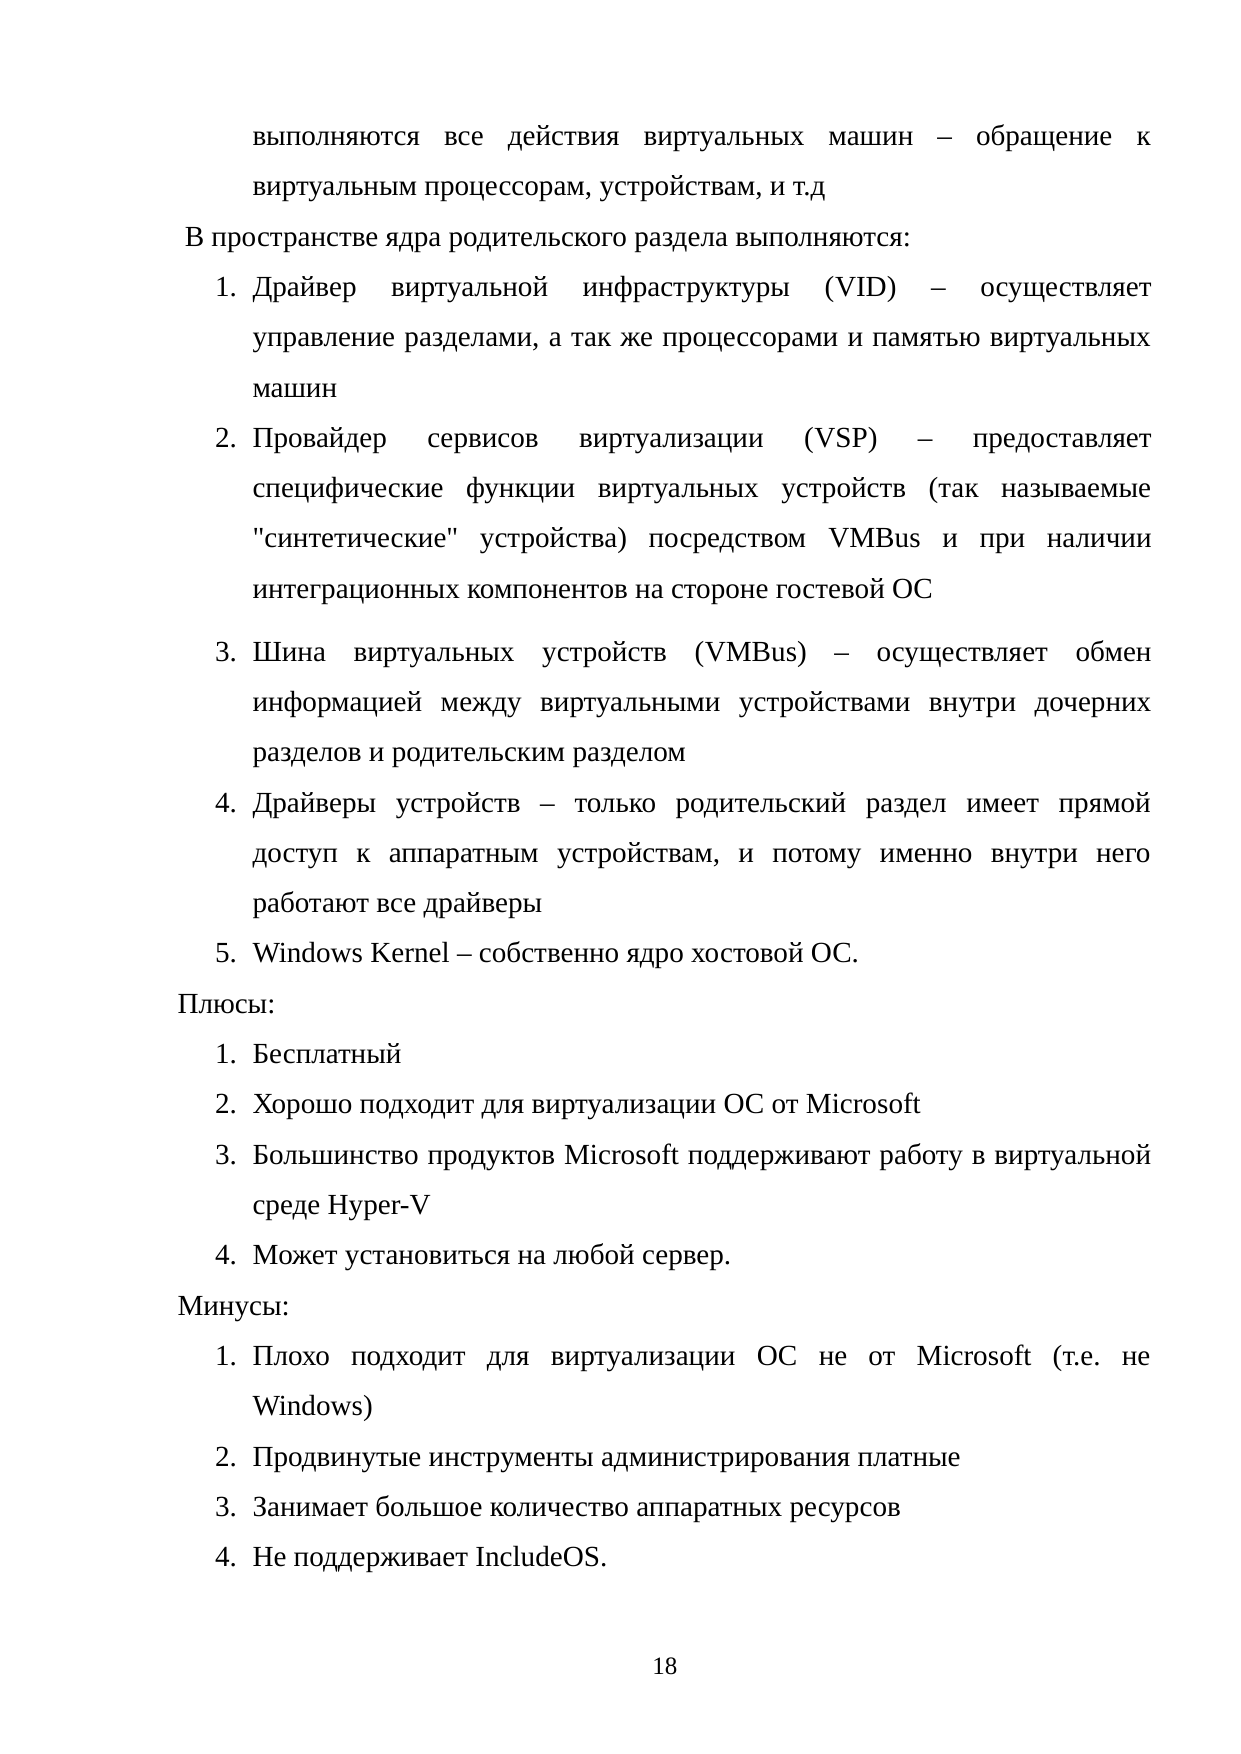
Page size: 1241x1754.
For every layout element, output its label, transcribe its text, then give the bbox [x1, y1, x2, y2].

list Хорошо подходит для виртуализации ОС от Microsoft [215, 1087, 1152, 1120]
list Бесплатный [215, 1036, 1152, 1070]
list Драйвер виртуальной инфраструктуры (VID) – осуществляет управление разделами, а так же процессорами и памятью виртуальных машин [215, 269, 1152, 403]
list Шина виртуальных устройств (VMBus) – осуществляет обмен информацией между виртуальными устройствами внутри дочерних разделов и родительским разделом [215, 634, 1152, 768]
text В пространстве ядра родительского раздела выполняются: [177, 219, 1152, 252]
list Провайдер сервисов виртуализации (VSP) – предоставляет специфические функции виртуальных устройств (так называемые "синтетические" устройства) посредством VMBus и при наличии интеграционных компонентов на стороне гостевой ОС [215, 420, 1152, 604]
list Большинство продуктов Microsoft поддерживают работу в виртуальной среде Hyper-V [215, 1137, 1152, 1221]
list выполняются все действия виртуальных машин – обращение к виртуальным процессорам, устройствам, и т.д [215, 118, 1152, 202]
text Минусы: [177, 1288, 1152, 1321]
list Windows Kernel – собственно ядро хостовой ОС. [215, 936, 1152, 969]
list Не поддерживает IncludeOS. [215, 1539, 1152, 1573]
list Плохо подходит для виртуализации ОС не от Microsoft (т.е. не Windows) [215, 1338, 1152, 1422]
list Продвинутые инструменты администрирования платные [215, 1439, 1152, 1472]
text Плюсы: [177, 986, 1152, 1019]
list Занимает большое количество аппаратных ресурсов [215, 1489, 1152, 1523]
list Драйверы устройств – только родительский раздел имеет прямой доступ к аппаратным устройствам, и потому именно внутри него работают все драйверы [215, 785, 1152, 919]
list Может установиться на любой сервер. [215, 1237, 1152, 1271]
